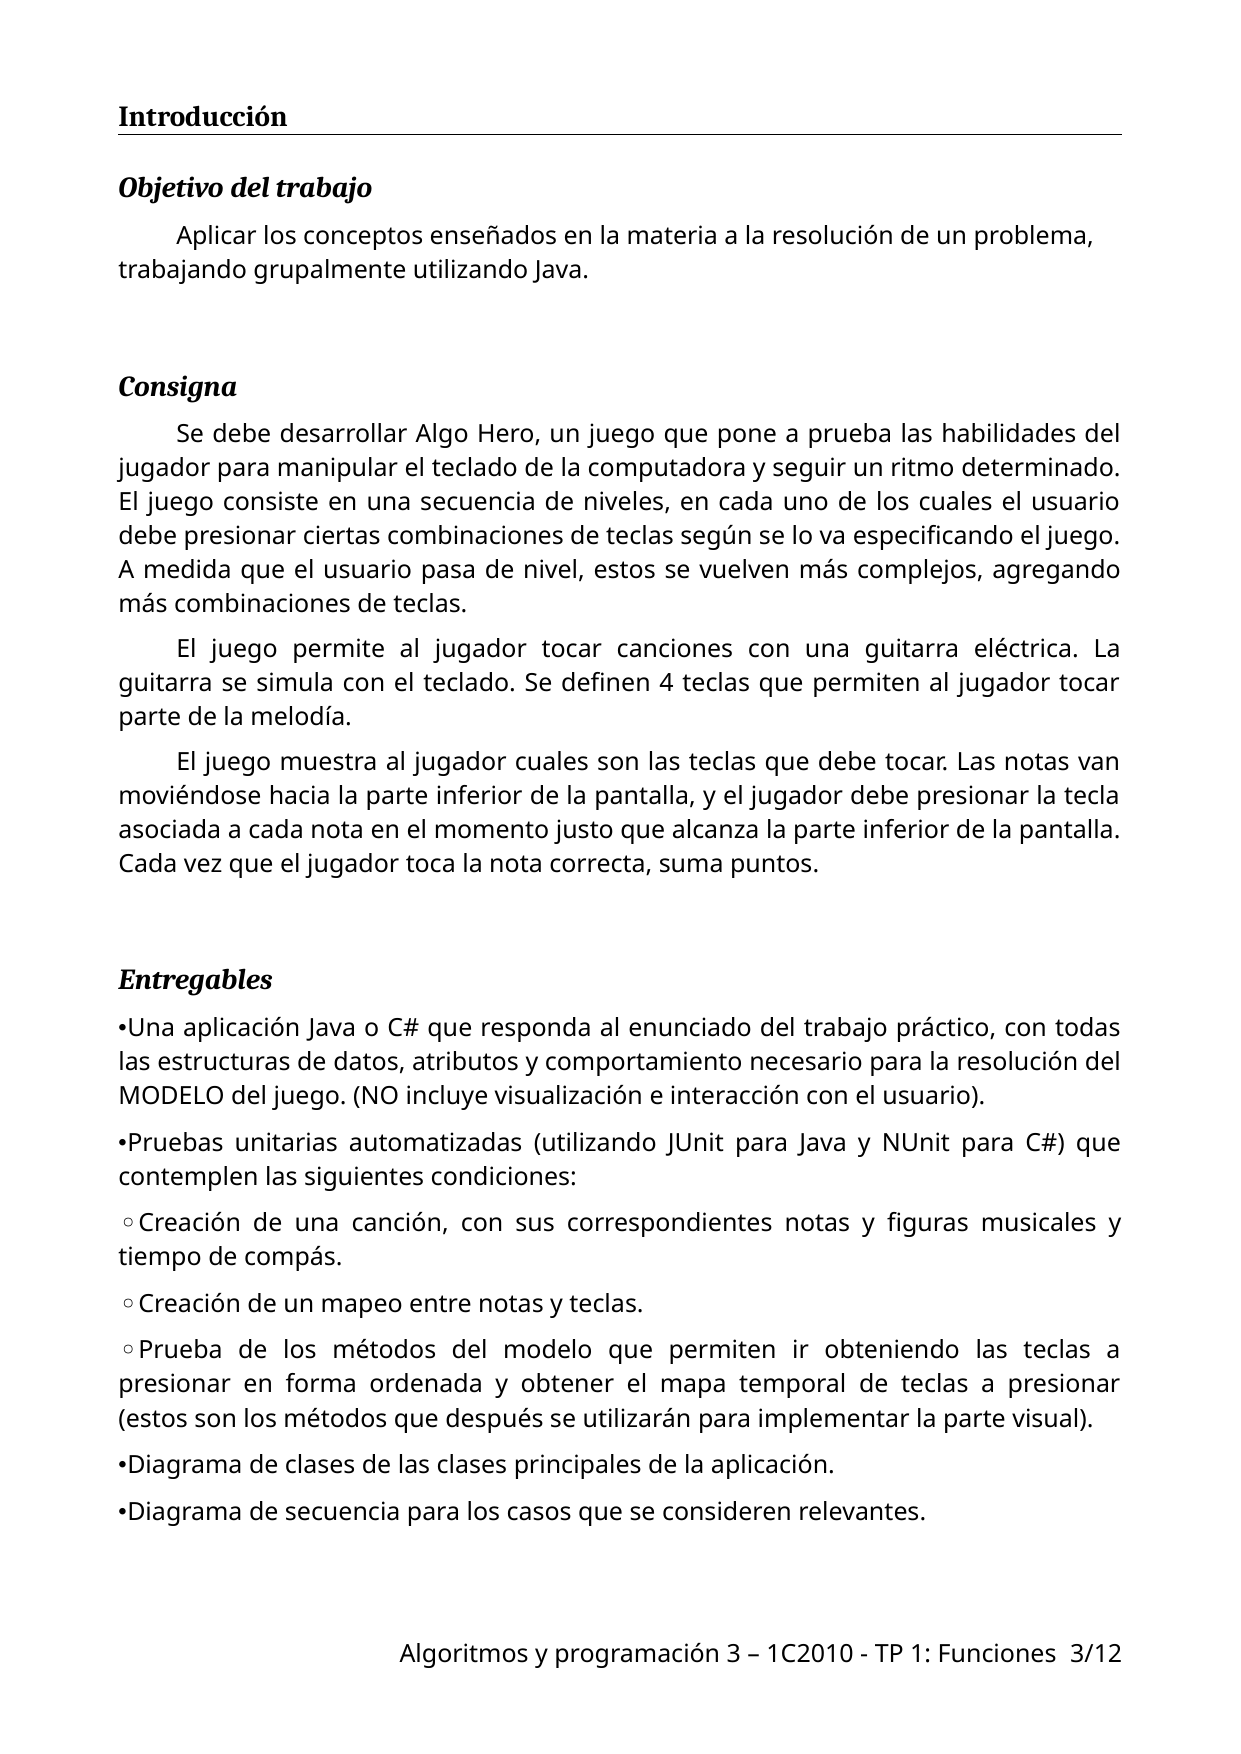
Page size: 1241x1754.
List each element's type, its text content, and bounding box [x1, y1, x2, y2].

list Prueba de los métodos del modelo que permiten ir obteniendo las teclas a presionar en forma ordenada y obtener el mapa temporal de teclas a presionar (estos son los métodos que después se utilizarán para implementar la parte visual). [118, 1332, 1122, 1434]
list Creación de una canción, con sus correspondientes notas y figuras musicales y tiempo de compás. [118, 1205, 1122, 1273]
list Pruebas unitarias automatizadas (utilizando JUnit para Java y NUnit para C#) que contemplen las siguientes condiciones: [118, 1124, 1122, 1192]
subtitle Consigna [118, 370, 1122, 403]
list Creación de un mapeo entre notas y teclas. [118, 1286, 1122, 1319]
text El juego permite al jugador tocar canciones con una guitarra eléctrica. La guitarra se simula con el teclado. Se definen 4 teclas que permiten al jugador tocar parte de la melodía. [118, 631, 1122, 733]
subtitle Entregables [118, 963, 1122, 997]
subtitle Introducción [118, 100, 1122, 134]
text Se debe desarrollar Algo Hero, un juego que pone a prueba las habilidades del jugador para manipular el teclado de la computadora y seguir un ritmo determinado. El juego consiste en una secuencia de niveles, en cada uno de los cuales el usuario debe presionar ciertas combinaciones de teclas según se lo va especificando el juego. A medida que el usuario pasa de nivel, estos se vuelven más complejos, agregando más combinaciones de teclas. [118, 416, 1122, 620]
list Diagrama de clases de las clases principales de la aplicación. [118, 1447, 1122, 1481]
text Aplicar los conceptos enseñados en la materia a la resolución de un problema, trabajando grupalmente utilizando Java. [118, 218, 1122, 286]
list Diagrama de secuencia para los casos que se consideren relevantes. [118, 1493, 1122, 1527]
subtitle Objetivo del trabajo [118, 172, 1122, 205]
list Una aplicación Java o C# que responda al enunciado del trabajo práctico, con todas las estructuras de datos, atributos y comportamiento necesario para la resolución del MODELO del juego. (NO incluye visualización e interacción con el usuario). [118, 1009, 1122, 1112]
text El juego muestra al jugador cuales son las teclas que debe tocar. Las notas van moviéndose hacia la parte inferior de la pantalla, y el jugador debe presionar la tecla asociada a cada nota en el momento justo que alcanza la parte inferior de la pantalla. Cada vez que el jugador toca la nota correcta, suma puntos. [118, 743, 1122, 879]
